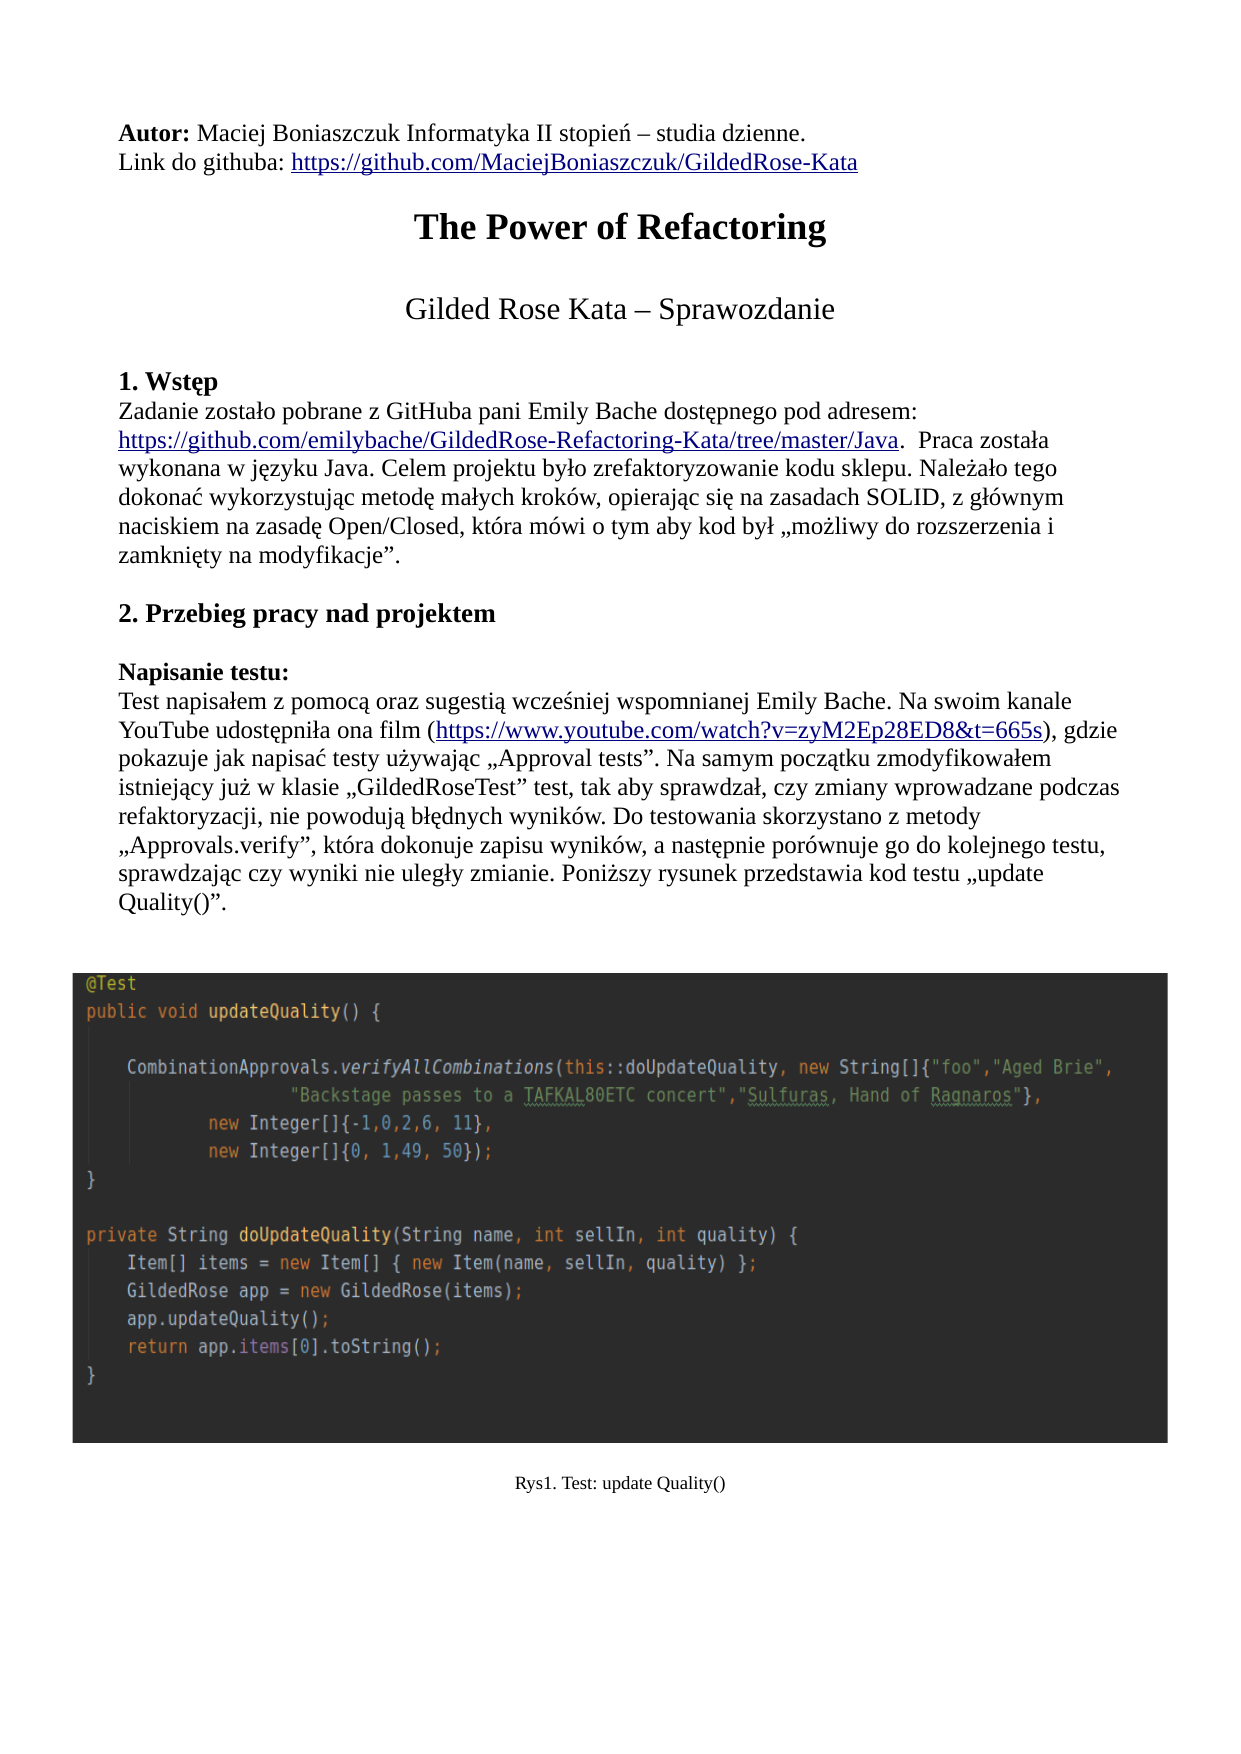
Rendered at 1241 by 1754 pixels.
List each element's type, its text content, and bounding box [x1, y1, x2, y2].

text Link do githuba: https://github.com/MaciejBoniaszczuk/GildedRose-Kata [118, 147, 1122, 176]
text Autor: Maciej Boniaszczuk Informatyka II stopień – studia dzienne. [118, 118, 1122, 147]
text 2. Przebieg pracy nad projektem [118, 597, 1122, 628]
text The Power of Refactoring [118, 204, 1122, 247]
text Test napisałem z pomocą oraz sugestią wcześniej wspomnianej Emily Bache. Na swoim kanale YouTube udostępniła ona film (https://www.youtube.com/watch?v=zyM2Ep28ED8&t=665s), gdzie pokazuje jak napisać testy używając „Approval tests”. Na samym początku zmodyfikowałem istniejący już w klasie „GildedRoseTest” test, tak aby sprawdzał, czy zmiany wprowadzane podczas refaktoryzacji, nie powodują błędnych wyników. Do testowania skorzystano z metody „Approvals.verify”, która dokonuje zapisu wyników, a następnie porównuje go do kolejnego testu, sprawdzając czy wyniki nie uległy zmianie. Poniższy rysunek przedstawia kod testu „update Quality()”. [118, 686, 1122, 916]
text Zadanie zostało pobrane z GitHuba pani Emily Bache dostępnego pod adresem: https://github.com/emilybache/GildedRose-Refactoring-Kata/tree/master/Java. Praca została wykonana w języku Java. Celem projektu było zrefaktoryzowanie kodu sklepu. Należało tego dokonać wykorzystując metodę małych kroków, opierając się na zasadach SOLID, z głównym naciskiem na zasadę Open/Closed, która mówi o tym aby kod był „możliwy do rozszerzenia i zamknięty na modyfikacje”. [118, 396, 1122, 568]
text 1. Wstęp [118, 365, 1122, 396]
text Gilded Rose Kata – Sprawozdanie [118, 291, 1122, 327]
text Rys1. Test: update Quality() [118, 1472, 1122, 1493]
text Napisanie testu: [118, 657, 1122, 686]
picture [72, 973, 1168, 1443]
